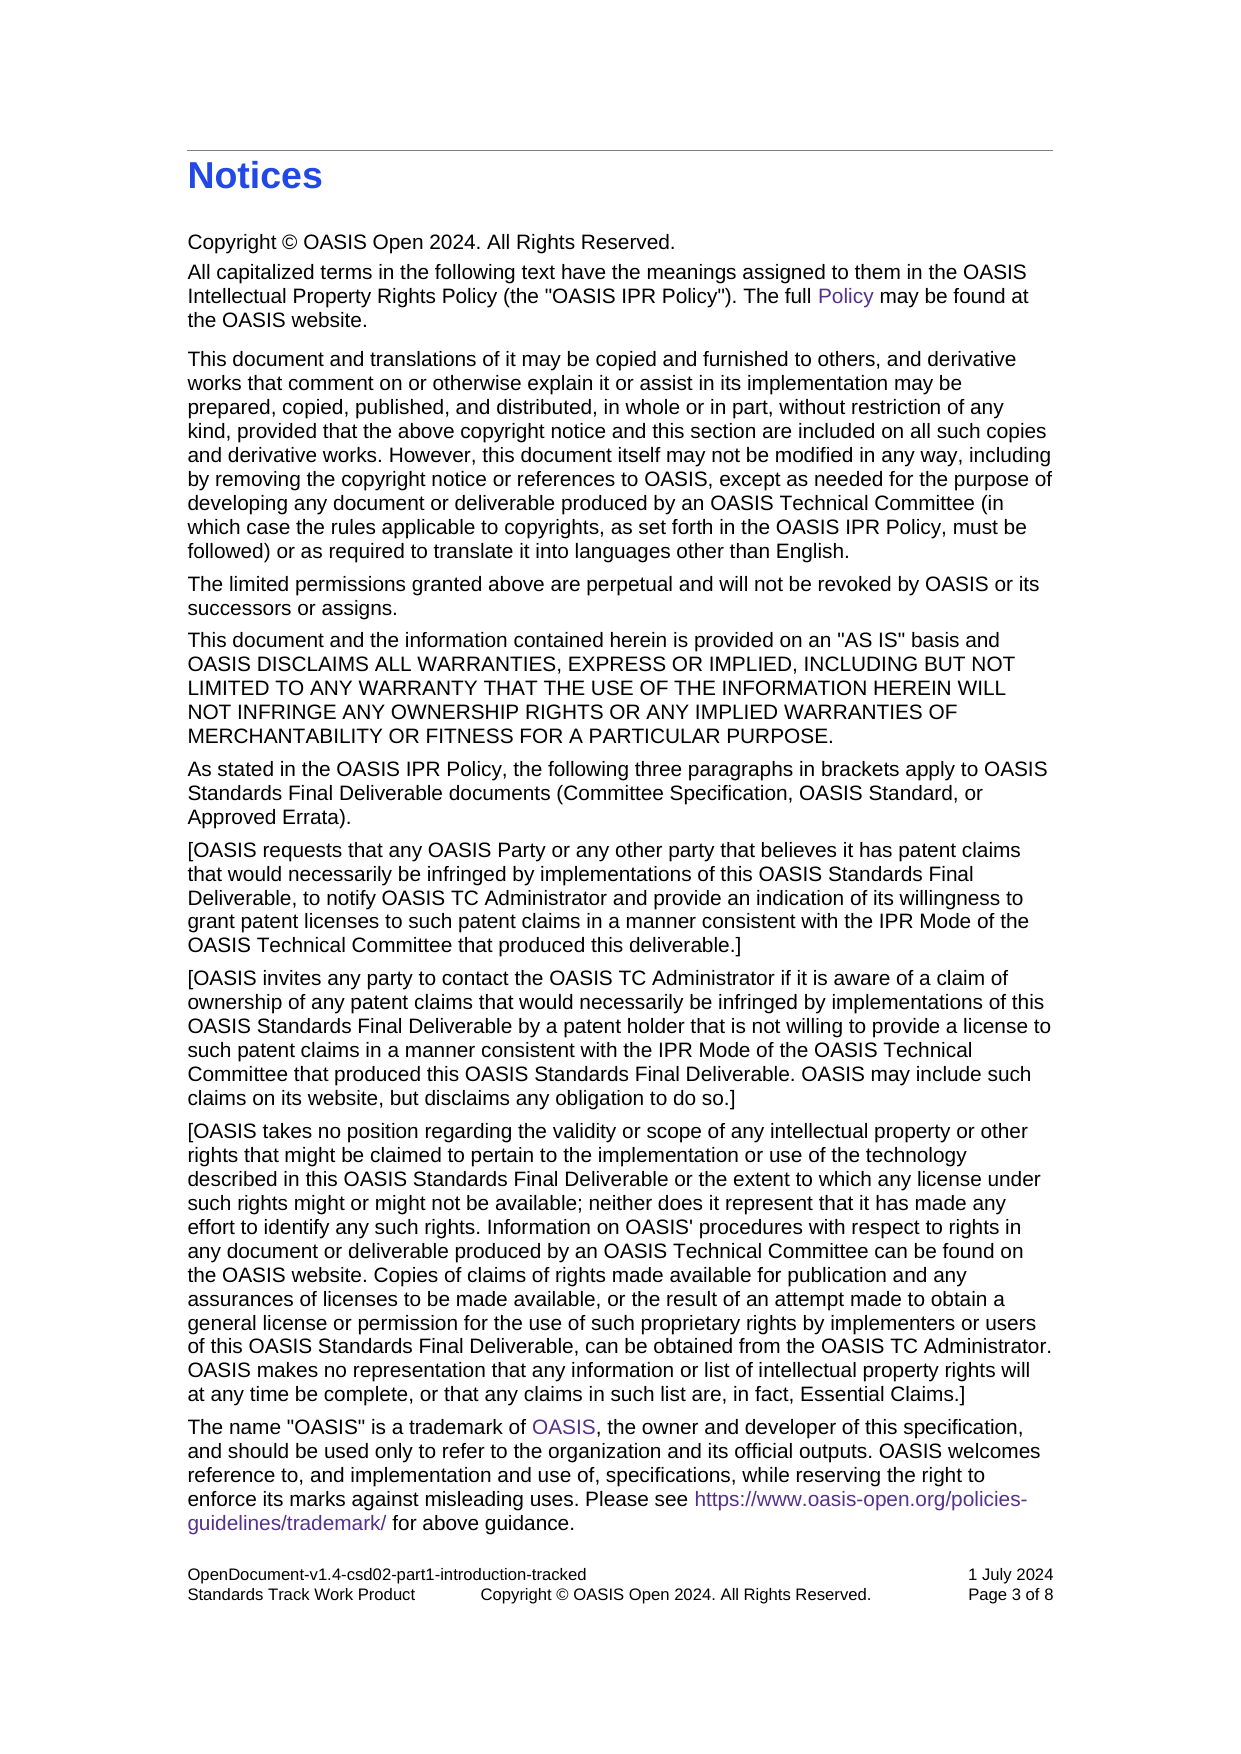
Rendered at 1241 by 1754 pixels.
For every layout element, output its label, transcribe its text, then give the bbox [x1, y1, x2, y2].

text [OASIS invites any party to contact the OASIS TC Administrator if it is aware of a claim of ownership of any patent claims that would necessarily be infringed by implementations of this OASIS Standards Final Deliverable by a patent holder that is not willing to provide a license to such patent claims in a manner consistent with the IPR Mode of the OASIS Technical Committee that produced this OASIS Standards Final Deliverable. OASIS may include such claims on its website, but disclaims any obligation to do so.] [187, 966, 1053, 1110]
text [OASIS takes no position regarding the validity or scope of any intellectual property or other rights that might be claimed to pertain to the implementation or use of the technology described in this OASIS Standards Final Deliverable or the extent to which any license under such rights might or might not be available; neither does it represent that it has made any effort to identify any such rights. Information on OASIS' procedures with respect to rights in any document or deliverable produced by an OASIS Technical Committee can be found on the OASIS website. Copies of claims of rights made available for publication and any assurances of licenses to be made available, or the result of an attempt made to obtain a general license or permission for the use of such proprietary rights by implementers or users of this OASIS Standards Final Deliverable, can be obtained from the OASIS TC Administrator. OASIS makes no representation that any information or list of intellectual property rights will at any time be complete, or that any claims in such list are, in fact, Essential Claims.] [187, 1119, 1053, 1406]
text This document and the information contained herein is provided on an "AS IS" basis and OASIS DISCLAIMS ALL WARRANTIES, EXPRESS OR IMPLIED, INCLUDING BUT NOT LIMITED TO ANY WARRANTY THAT THE USE OF THE INFORMATION HEREIN WILL NOT INFRINGE ANY OWNERSHIP RIGHTS OR ANY IMPLIED WARRANTIES OF MERCHANTABILITY OR FITNESS FOR A PARTICULAR PURPOSE. [187, 628, 1053, 748]
text All capitalized terms in the following text have the meanings assigned to them in the OASIS Intellectual Property Rights Policy (the "OASIS IPR Policy"). The full Policy may be found at the OASIS website. [187, 260, 1053, 332]
text This document and translations of it may be copied and furnished to others, and derivative works that comment on or otherwise explain it or assist in its implementation may be prepared, copied, published, and distributed, in whole or in part, without restriction of any kind, provided that the above copyright notice and this section are included on all such copies and derivative works. However, this document itself may not be modified in any way, including by removing the copyright notice or references to OASIS, except as needed for the purpose of developing any document or deliverable produced by an OASIS Technical Committee (in which case the rules applicable to copyrights, as set forth in the OASIS IPR Policy, must be followed) or as required to translate it into languages other than English. [187, 347, 1053, 562]
text [OASIS requests that any OASIS Party or any other party that believes it has patent claims that would necessarily be infringed by implementations of this OASIS Standards Final Deliverable, to notify OASIS TC Administrator and provide an indication of its willingness to grant patent licenses to such patent claims in a manner consistent with the IPR Mode of the OASIS Technical Committee that produced this deliverable.] [187, 837, 1053, 957]
text The limited permissions granted above are perpetual and will not be revoked by OASIS or its successors or assigns. [187, 571, 1053, 619]
text As stated in the OASIS IPR Policy, the following three paragraphs in brackets apply to OASIS Standards Final Deliverable documents (Committee Specification, OASIS Standard, or Approved Errata). [187, 757, 1053, 829]
text The name "OASIS" is a trademark of OASIS, the owner and developer of this specification, and should be used only to refer to the organization and its official outputs. OASIS welcomes reference to, and implementation and use of, specifications, while reserving the right to enforce its marks against misleading uses. Please see https://www.oasis-open.org/policies-guidelines/trademark/ for above guidance. [187, 1415, 1053, 1535]
text Notices [187, 151, 1053, 196]
text Copyright © OASIS Open 2024. All Rights Reserved. [187, 230, 1053, 254]
